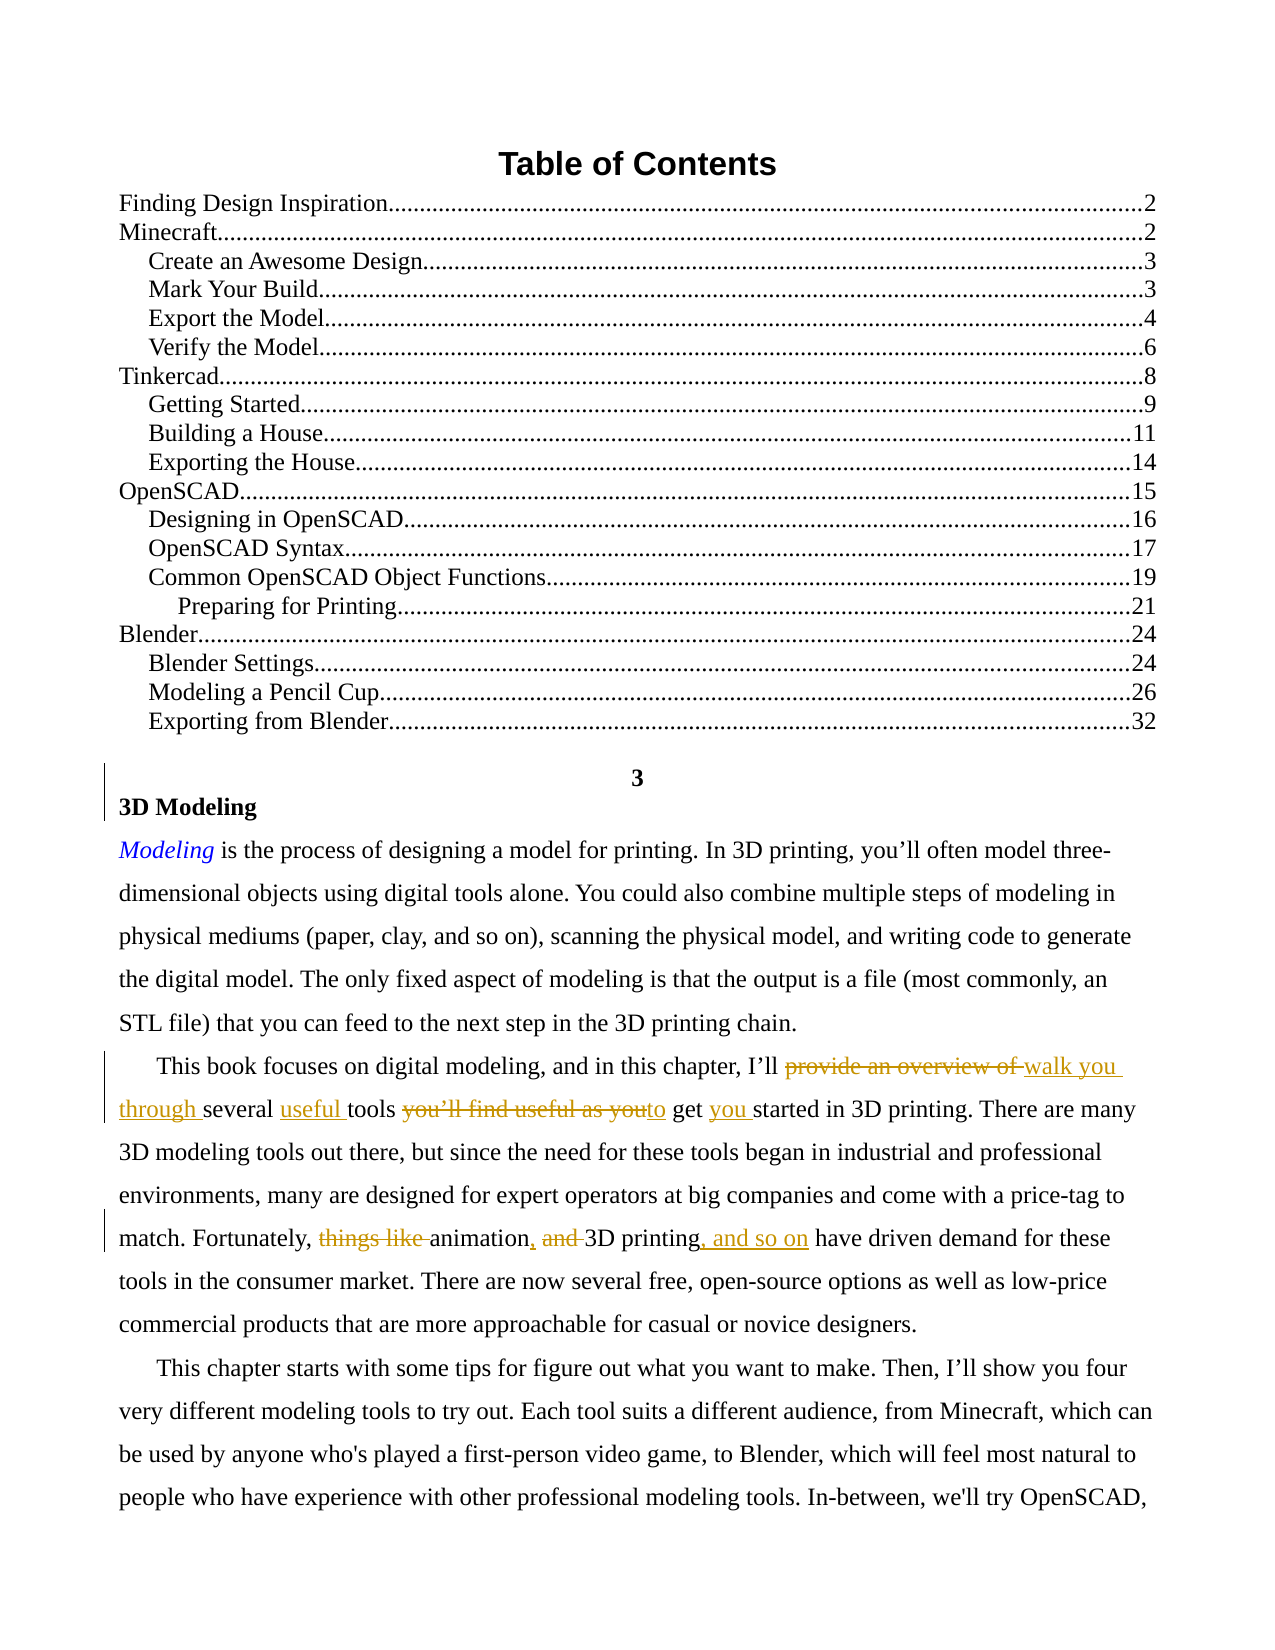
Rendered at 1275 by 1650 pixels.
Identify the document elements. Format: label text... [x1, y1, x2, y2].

text This chapter starts with some tips for figure out what you want to make. Then, I’ll show you four very different modeling tools to try out. Each tool suits a different audience, from Minecraft, which can be used by anyone who's played a first-person video game, to Blender, which will feel most natural to people who have experience with other professional modeling tools. In-between, we'll try OpenSCAD, [118, 1353, 1156, 1511]
text Getting Started 9 [148, 389, 1156, 418]
text Preparing for Printing 21 [177, 591, 1156, 619]
text Create an Awesome Design 3 [148, 246, 1156, 274]
text Blender 24 [118, 619, 1156, 648]
text Finding Design Inspiration 2 [118, 188, 1156, 217]
text Tinkercad 8 [118, 361, 1156, 389]
text Modeling a Pencil Cup 26 [148, 677, 1156, 706]
text Common OpenSCAD Object Functions 19 [148, 562, 1156, 591]
text This book focuses on digital modeling, and in this chapter, I’ll walk you through several useful tools to get you started in 3D printing. There are many 3D modeling tools out there, but since the need for these tools began in industrial and professional environments, many are designed for expert operators at big companies and come with a price-tag to match. Fortunately, animation, 3D printing, and so on have driven demand for these tools in the consumer market. There are now several free, open-source options as well as low-price commercial products that are more approachable for casual or novice designers. [118, 1051, 1156, 1338]
text 3 [118, 763, 1156, 792]
text OpenSCAD 15 [118, 476, 1156, 504]
text Modeling is the process of designing a model for printing. In 3D printing, you’ll often model three-dimensional objects using digital tools alone. You could also combine multiple steps of modeling in physical mediums (paper, clay, and so on), scanning the physical model, and writing code to generate the digital model. The only fixed aspect of modeling is that the output is a file (most commonly, an STL file) that you can feed to the next step in the 3D printing chain. [118, 835, 1156, 1036]
text Building a House 11 [148, 418, 1156, 447]
text Mark Your Build 3 [148, 274, 1156, 303]
text Minecraft 2 [118, 217, 1156, 246]
text Designing in OpenSCAD 16 [148, 504, 1156, 533]
text OpenSCAD Syntax 17 [148, 533, 1156, 562]
text Export the Model 4 [148, 303, 1156, 332]
text Verify the Model 6 [148, 332, 1156, 361]
subtitle Table of Contents [118, 143, 1156, 182]
title 3D Modeling [118, 792, 1156, 821]
text Exporting from Blender 32 [148, 706, 1156, 734]
text Blender Settings 24 [148, 648, 1156, 677]
text Exporting the House 14 [148, 447, 1156, 476]
